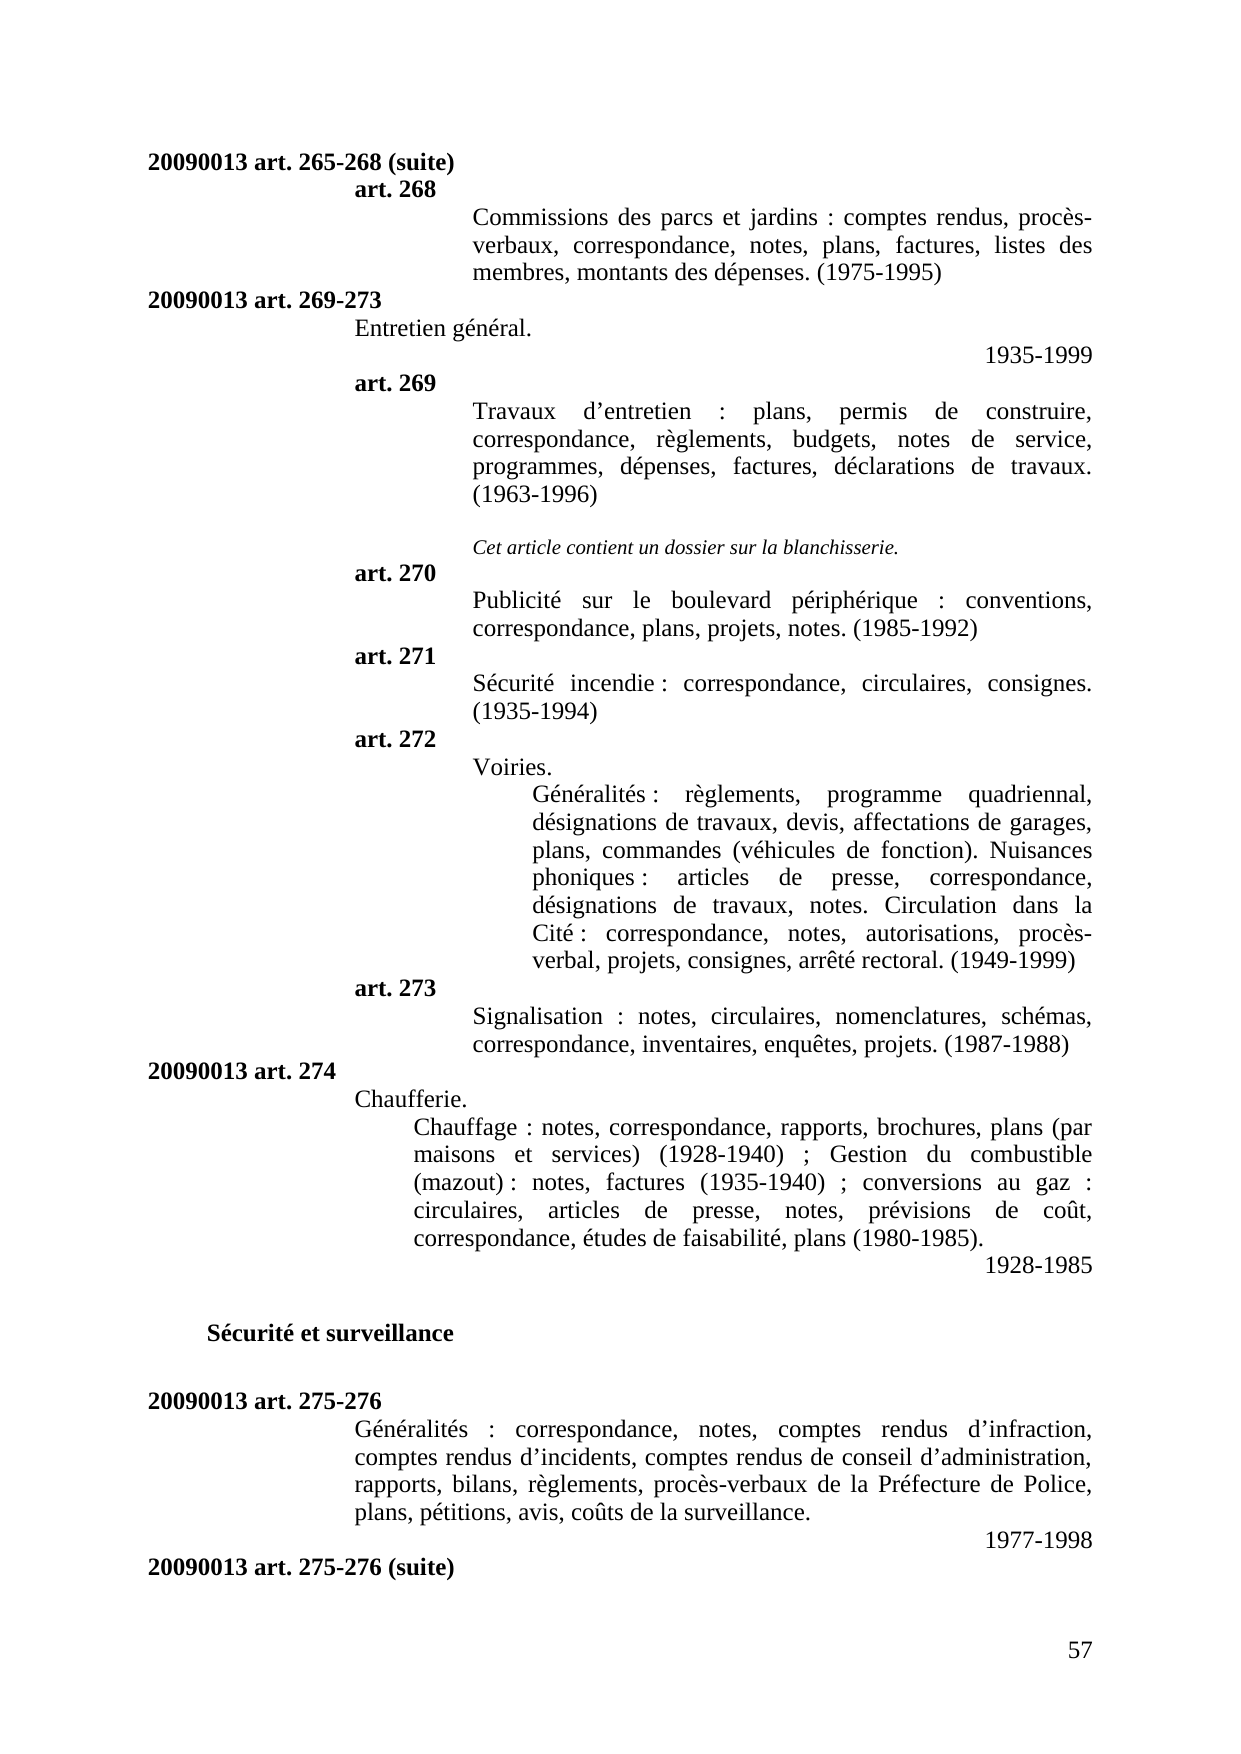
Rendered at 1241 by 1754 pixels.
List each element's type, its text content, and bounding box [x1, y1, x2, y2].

text Cet article contient un dossier sur la blanchisserie. [472, 536, 1093, 559]
text Signalisation : notes, circulaires, nomenclatures, schémas, correspondance, inventaires, enquêtes, projets. (1987-1988) [472, 1002, 1093, 1057]
text Chaufferie. [354, 1085, 1093, 1113]
text Sécurité incendie : correspondance, circulaires, consignes. (1935-1994) [472, 669, 1093, 725]
text 20090013 art. 269-273 [148, 286, 1093, 314]
text Publicité sur le boulevard périphérique : conventions, correspondance, plans, projets, notes. (1985-1992) [472, 586, 1093, 642]
text 20090013 art. 274 [148, 1057, 1093, 1085]
text Généralités : règlements, programme quadriennal, désignations de travaux, devis, affectations de garages, plans, commandes (véhicules de fonction). Nuisances phoniques : articles de presse, correspondance, désignations de travaux, notes. Circulation dans la Cité : correspondance, notes, autorisations, procès-verbal, projets, consignes, arrêté rectoral. (1949-1999) [532, 780, 1093, 974]
text Sécurité et surveillance [148, 1319, 1093, 1347]
text Chauffage : notes, correspondance, rapports, brochures, plans (par maisons et services) (1928-1940) ; Gestion du combustible (mazout) : notes, factures (1935-1940) ; conversions au gaz : circulaires, articles de presse, notes, prévisions de coût, correspondance, études de faisabilité, plans (1980-1985). [413, 1113, 1093, 1251]
text 1977-1998 [148, 1526, 1093, 1553]
text art. 272 [354, 725, 1093, 753]
text art. 268 [354, 175, 1093, 203]
text art. 270 [354, 559, 1093, 586]
text Travaux d’entretien : plans, permis de construire, correspondance, règlements, budgets, notes de service, programmes, dépenses, factures, déclarations de travaux. (1963-1996) [472, 397, 1093, 508]
text art. 273 [354, 974, 1093, 1002]
text 20090013 art. 265-268 (suite) [148, 148, 1093, 175]
text 1935-1999 [148, 342, 1093, 369]
text Voiries. [472, 753, 1093, 780]
text Entretien général. [354, 314, 1093, 342]
text art. 269 [354, 369, 1093, 397]
text 1928-1985 [148, 1251, 1093, 1279]
text 20090013 art. 275-276 [148, 1387, 1093, 1415]
text 20090013 art. 275-276 (suite) [148, 1553, 1093, 1581]
text Généralités : correspondance, notes, comptes rendus d’infraction, comptes rendus d’incidents, comptes rendus de conseil d’administration, rapports, bilans, règlements, procès-verbaux de la Préfecture de Police, plans, pétitions, avis, coûts de la surveillance. [354, 1415, 1093, 1526]
text art. 271 [354, 642, 1093, 669]
text Commissions des parcs et jardins : comptes rendus, procès-verbaux, correspondance, notes, plans, factures, listes des membres, montants des dépenses. (1975-1995) [472, 203, 1093, 286]
